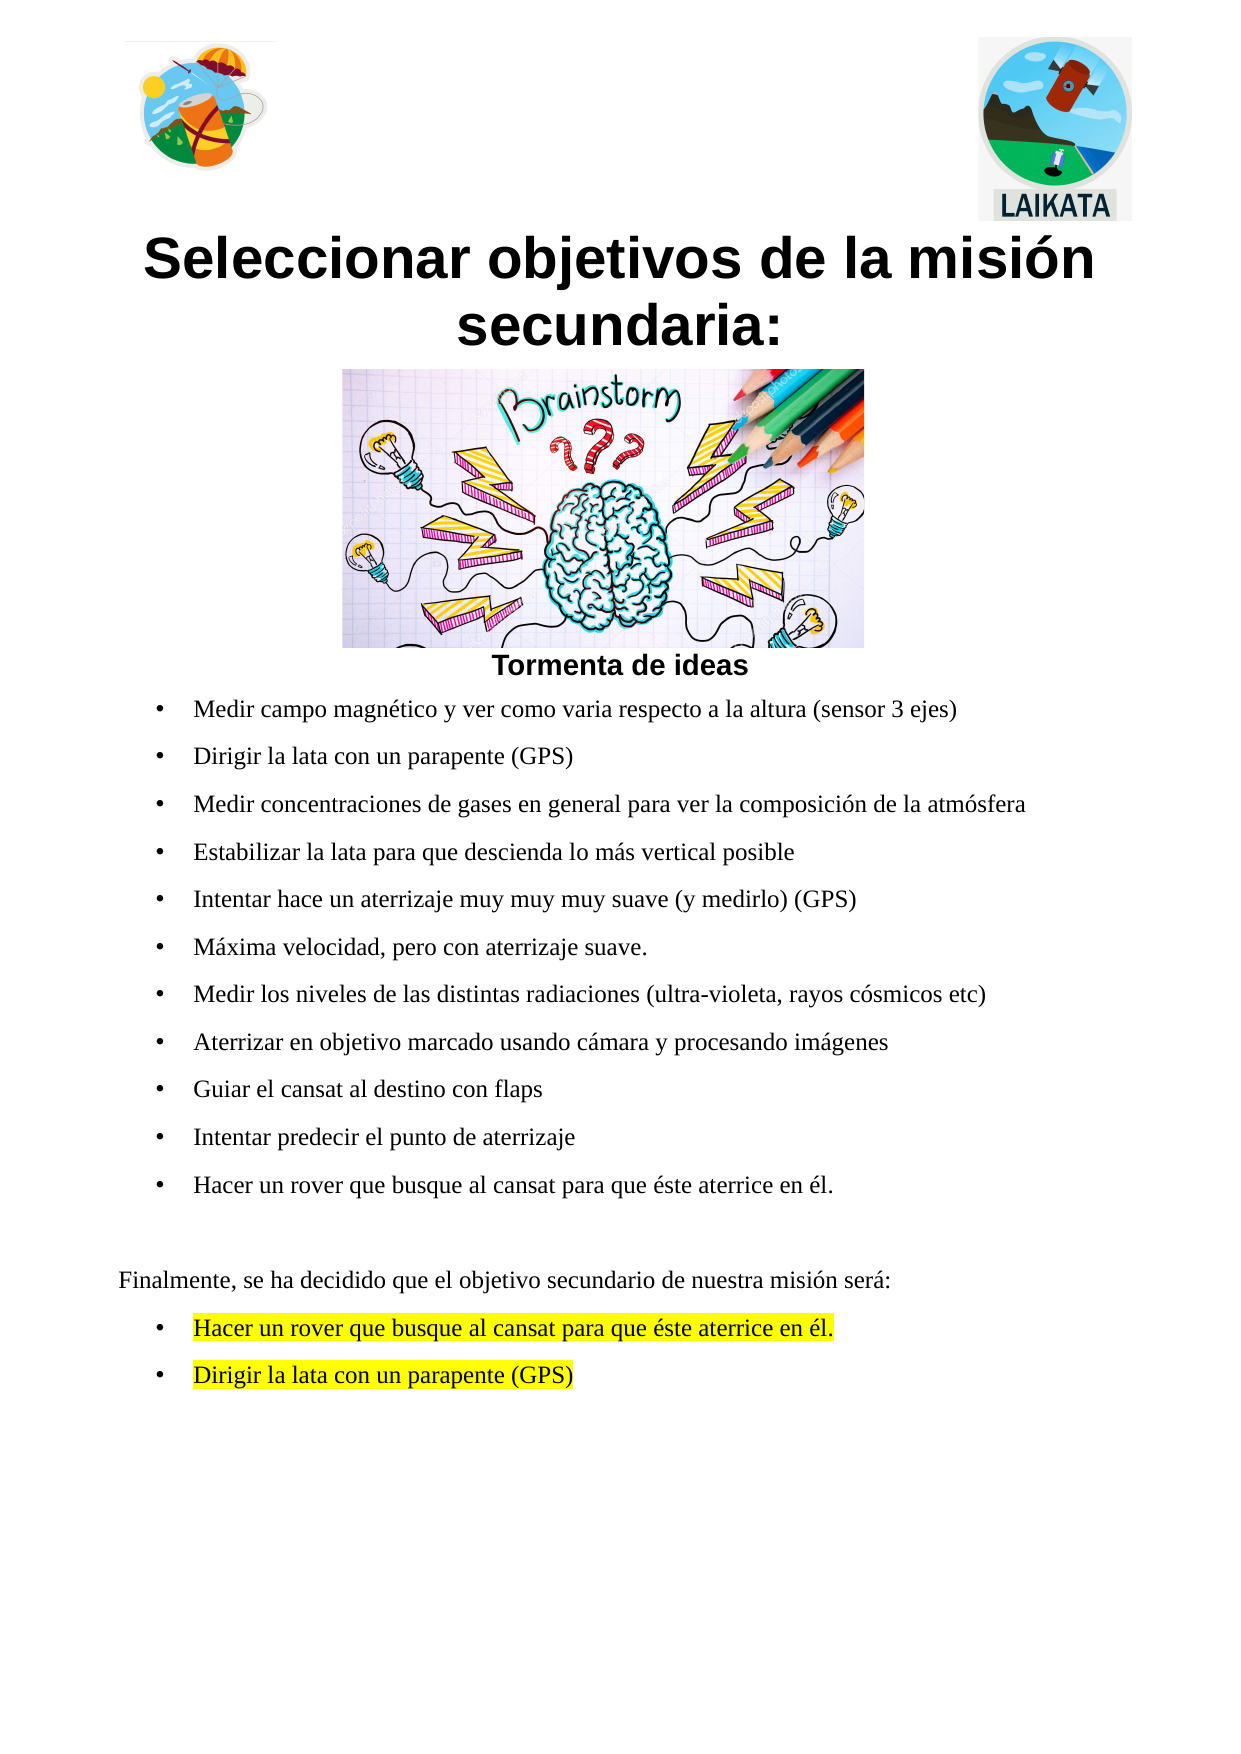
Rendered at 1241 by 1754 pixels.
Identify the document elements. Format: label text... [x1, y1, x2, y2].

picture [124, 41, 277, 171]
list Intentar hace un aterrizaje muy muy muy suave (y medirlo) (GPS) [156, 884, 1122, 913]
picture [978, 37, 1132, 221]
list Máxima velocidad, pero con aterrizaje suave. [156, 932, 1122, 961]
list Intentar predecir el punto de aterrizaje [156, 1122, 1122, 1151]
list Aterrizar en objetivo marcado usando cámara y procesando imágenes [156, 1027, 1122, 1056]
list Dirigir la lata con un parapente (GPS) [156, 741, 1122, 770]
list Guiar el cansat al destino con flaps [156, 1074, 1122, 1103]
list Hacer un rover que busque al cansat para que éste aterrice en él. [156, 1313, 1122, 1341]
subtitle Tormenta de ideas [118, 385, 1122, 681]
list Dirigir la lata con un parapente (GPS) [156, 1360, 1122, 1389]
title Seleccionar objetivos de la misión secundaria: [118, 223, 1122, 358]
text Finalmente, se ha decidido que el objetivo secundario de nuestra misión será: [118, 1265, 1122, 1294]
list Estabilizar la lata para que descienda lo más vertical posible [156, 837, 1122, 865]
list Medir concentraciones de gases en general para ver la composición de la atmósfera [156, 789, 1122, 818]
list Medir los niveles de las distintas radiaciones (ultra-violeta, rayos cósmicos etc) [156, 979, 1122, 1008]
picture [342, 369, 865, 648]
list Medir campo magnético y ver como varia respecto a la altura (sensor 3 ejes) [156, 694, 1122, 722]
list Hacer un rover que busque al cansat para que éste aterrice en él. [156, 1170, 1122, 1198]
